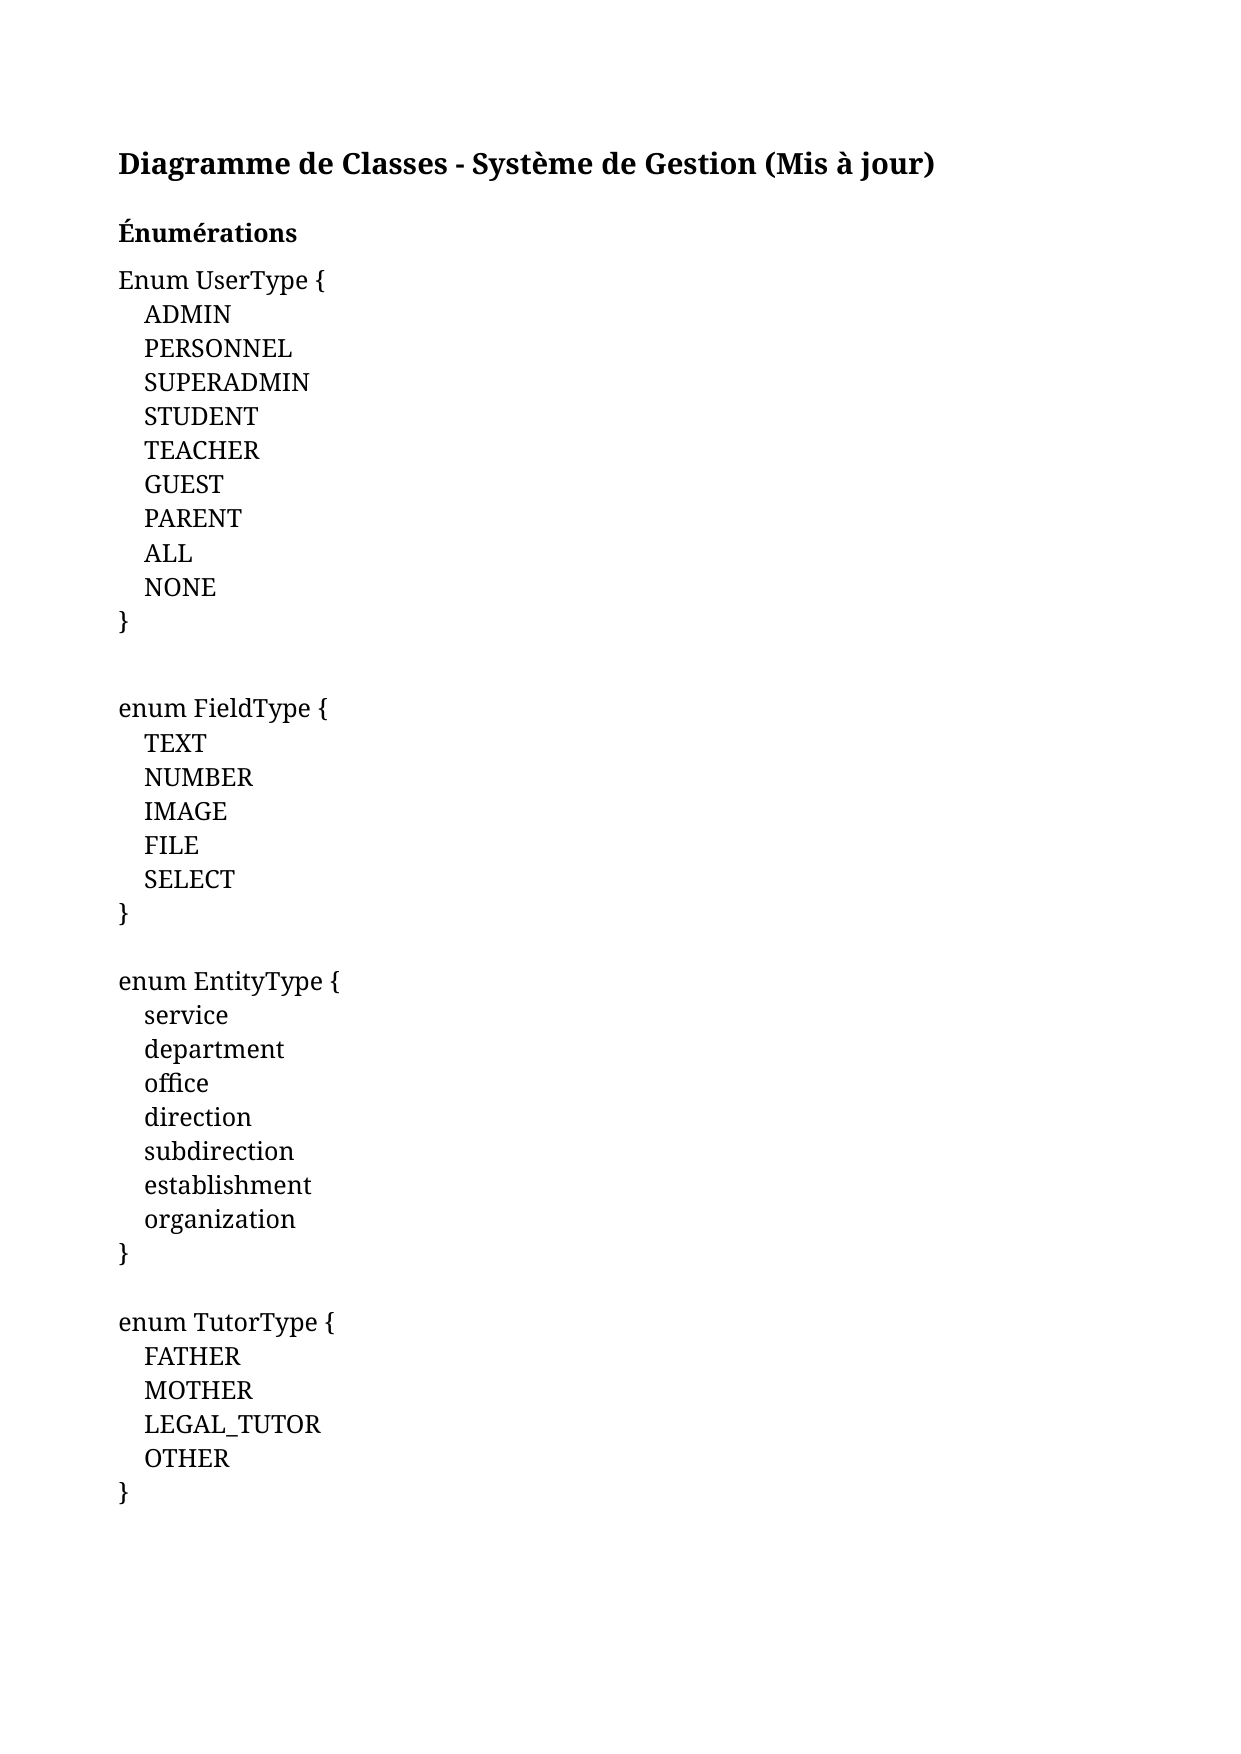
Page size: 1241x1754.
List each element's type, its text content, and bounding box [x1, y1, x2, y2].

text subdirection [118, 1134, 1122, 1168]
text } [118, 603, 1122, 637]
text } [118, 1474, 1122, 1509]
text SELECT [118, 861, 1122, 896]
text ADMIN [118, 297, 1122, 331]
text PERSONNEL [118, 331, 1122, 365]
text NUMBER [118, 759, 1122, 793]
text department [118, 1032, 1122, 1066]
text GUEST [118, 467, 1122, 501]
subtitle Énumérations [118, 216, 1122, 250]
text organization [118, 1202, 1122, 1236]
text FILE [118, 827, 1122, 861]
text } [118, 1236, 1122, 1270]
text MOTHER [118, 1372, 1122, 1406]
text SUPERADMIN [118, 365, 1122, 399]
text OTHER [118, 1441, 1122, 1474]
text TEXT [118, 725, 1122, 759]
text ALL [118, 535, 1122, 569]
text IMAGE [118, 793, 1122, 827]
subtitle Diagramme de Classes - Système de Gestion (Mis à jour) [118, 143, 1122, 183]
text establishment [118, 1168, 1122, 1202]
text office [118, 1066, 1122, 1100]
text TEACHER [118, 433, 1122, 467]
text service [118, 998, 1122, 1032]
text LEGAL_TUTOR [118, 1406, 1122, 1441]
text enum TutorType { [118, 1304, 1122, 1338]
text PARENT [118, 501, 1122, 535]
text FATHER [118, 1338, 1122, 1372]
text Enum UserType { [118, 263, 1122, 297]
text } [118, 896, 1122, 929]
text STUDENT [118, 399, 1122, 433]
text enum FieldType { [118, 691, 1122, 725]
text enum EntityType { [118, 964, 1122, 998]
text NONE [118, 569, 1122, 603]
text direction [118, 1100, 1122, 1134]
